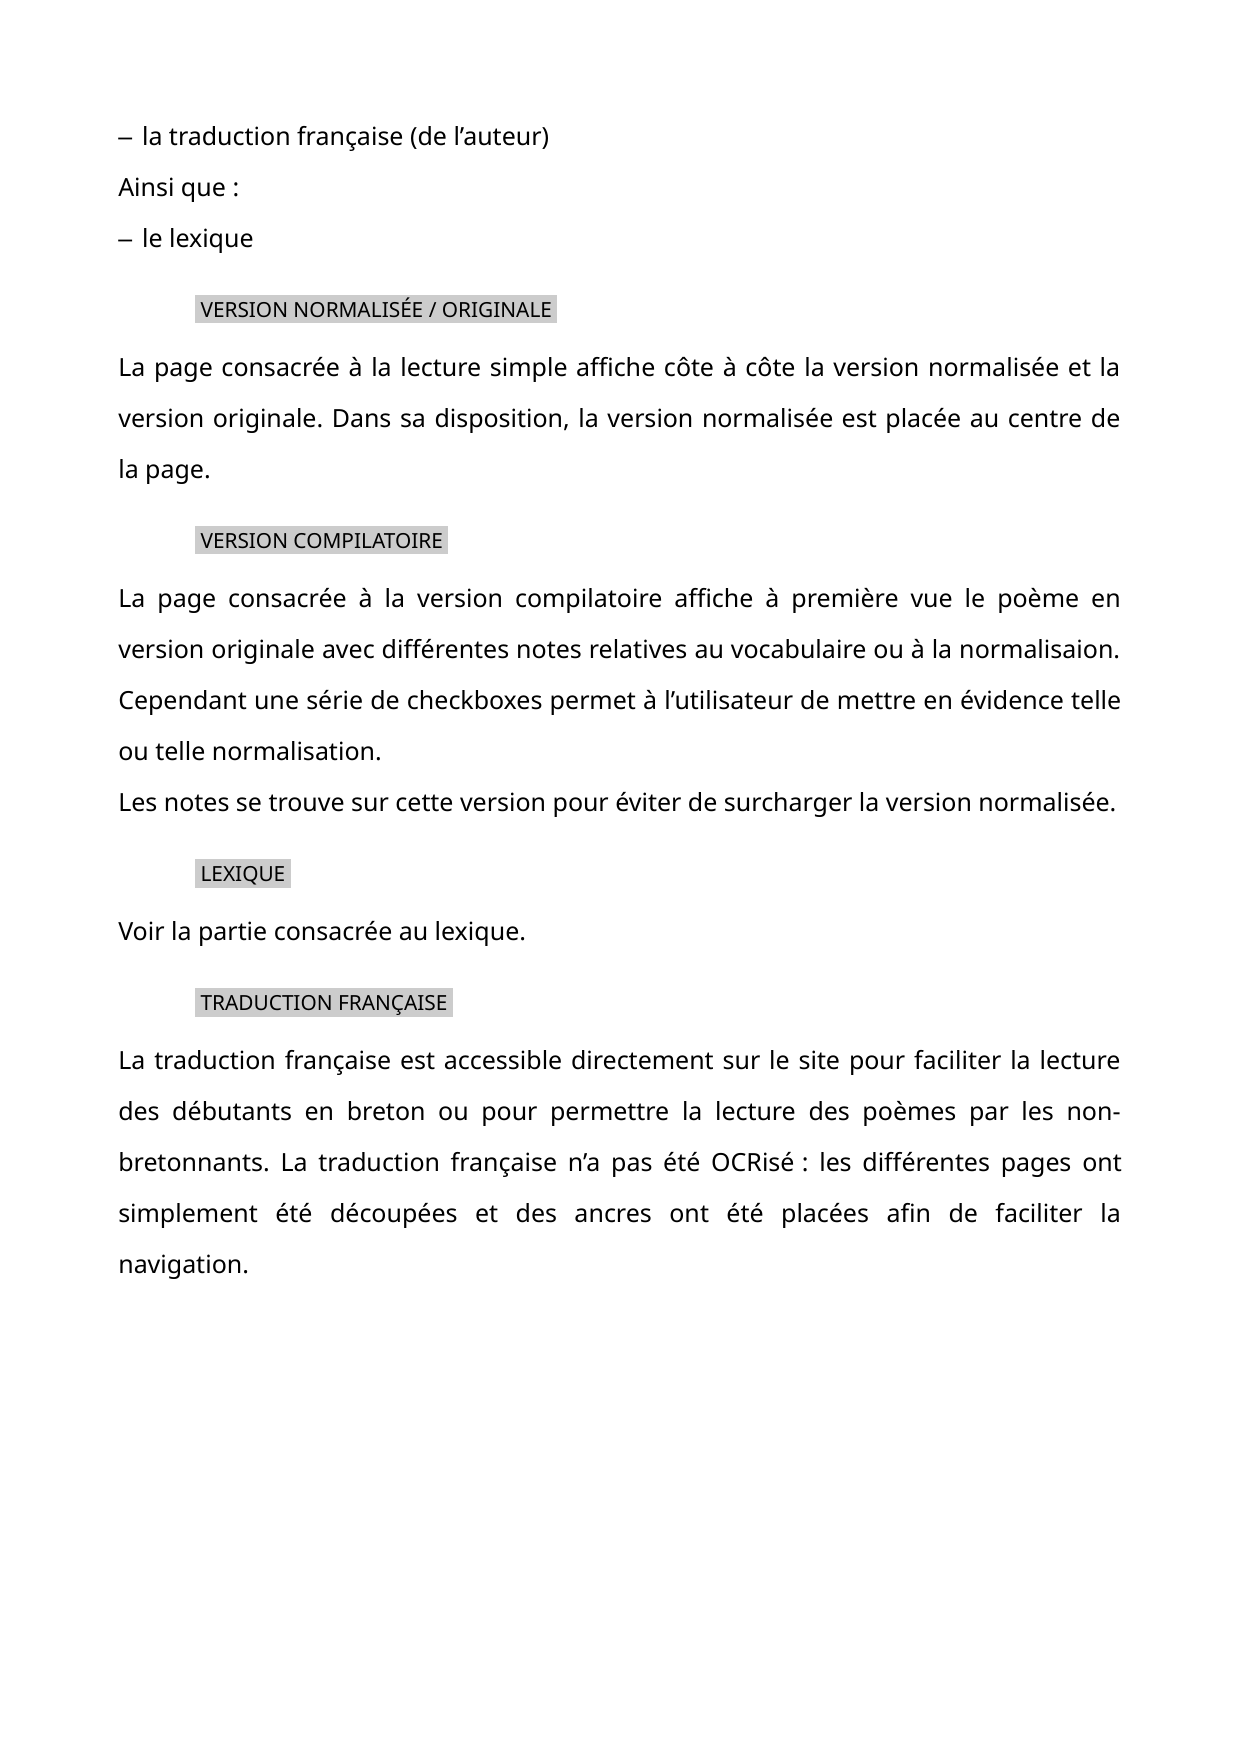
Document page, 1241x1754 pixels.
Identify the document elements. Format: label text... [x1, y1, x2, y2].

list la traduction française (de l’auteur) [118, 118, 1122, 152]
subtitle Traduction française [453, 988, 1122, 1017]
text La page consacrée à la version compilatoire affiche à première vue le poème en version originale avec différentes notes relatives au vocabulaire ou à la normalisaion. Cependant une série de checkboxes permet à l’utilisateur de mettre en évidence telle ou telle normalisation. [118, 580, 1122, 768]
subtitle Version normalisée / originale [557, 295, 1122, 323]
text La traduction française est accessible directement sur le site pour faciliter la lecture des débutants en breton ou pour permettre la lecture des poèmes par les non-bretonnants. La traduction française n’a pas été OCRisé : les différentes pages ont simplement été découpées et des ancres ont été placées afin de faciliter la navigation. [118, 1043, 1122, 1281]
text Les notes se trouve sur cette version pour éviter de surcharger la version normalisée. [118, 784, 1122, 819]
subtitle Version compilatoire [448, 526, 1122, 554]
text Ainsi que : [118, 169, 1122, 203]
list le lexique [118, 220, 1122, 254]
subtitle Lexique [291, 859, 1122, 888]
text Voir la partie consacrée au lexique. [118, 914, 1122, 948]
text La page consacrée à la lecture simple affiche côte à côte la version normalisée et la version originale. Dans sa disposition, la version normalisée est placée au centre de la page. [118, 349, 1122, 485]
